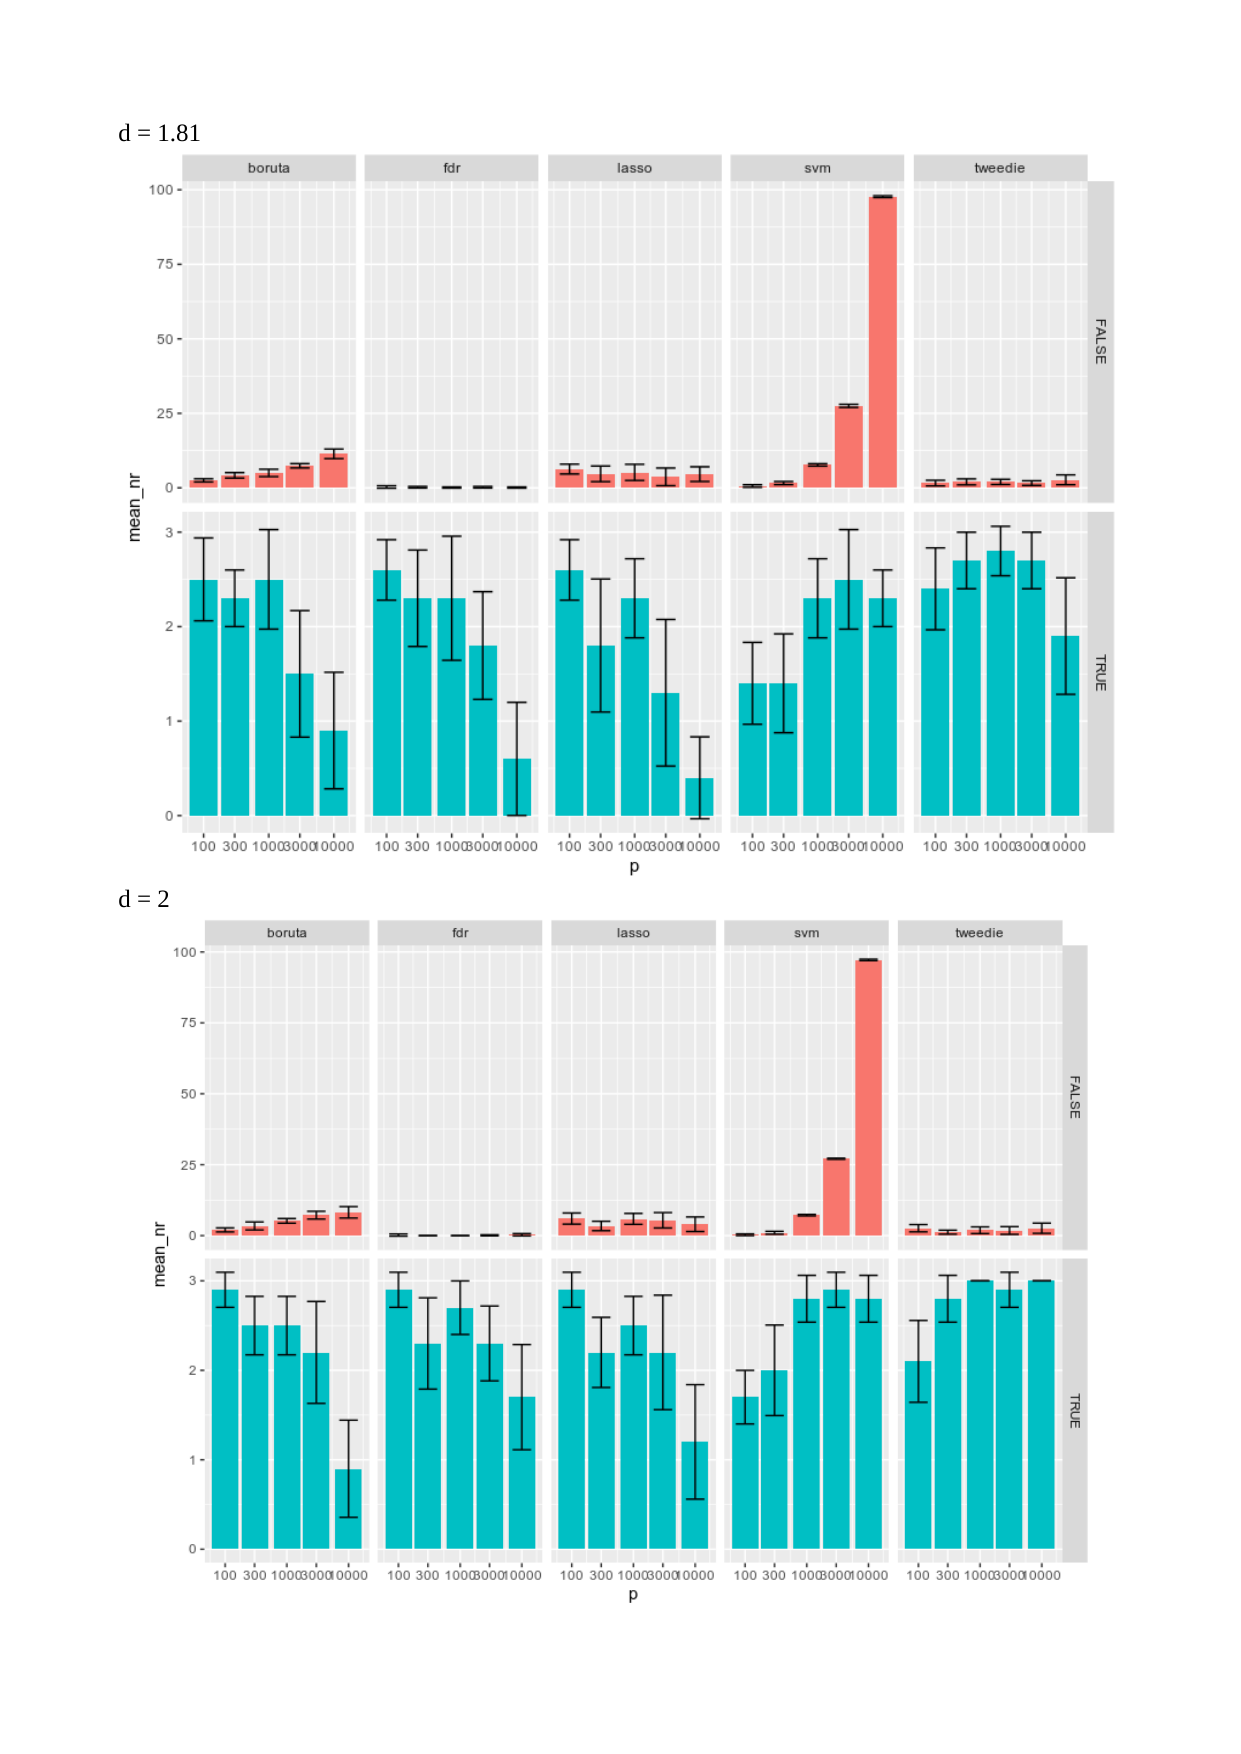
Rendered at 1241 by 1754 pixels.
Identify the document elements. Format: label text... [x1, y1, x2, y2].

picture [144, 912, 1096, 1611]
text d = 1.81 [118, 118, 1122, 146]
text d = 2 [118, 884, 1122, 912]
picture [118, 146, 1123, 884]
